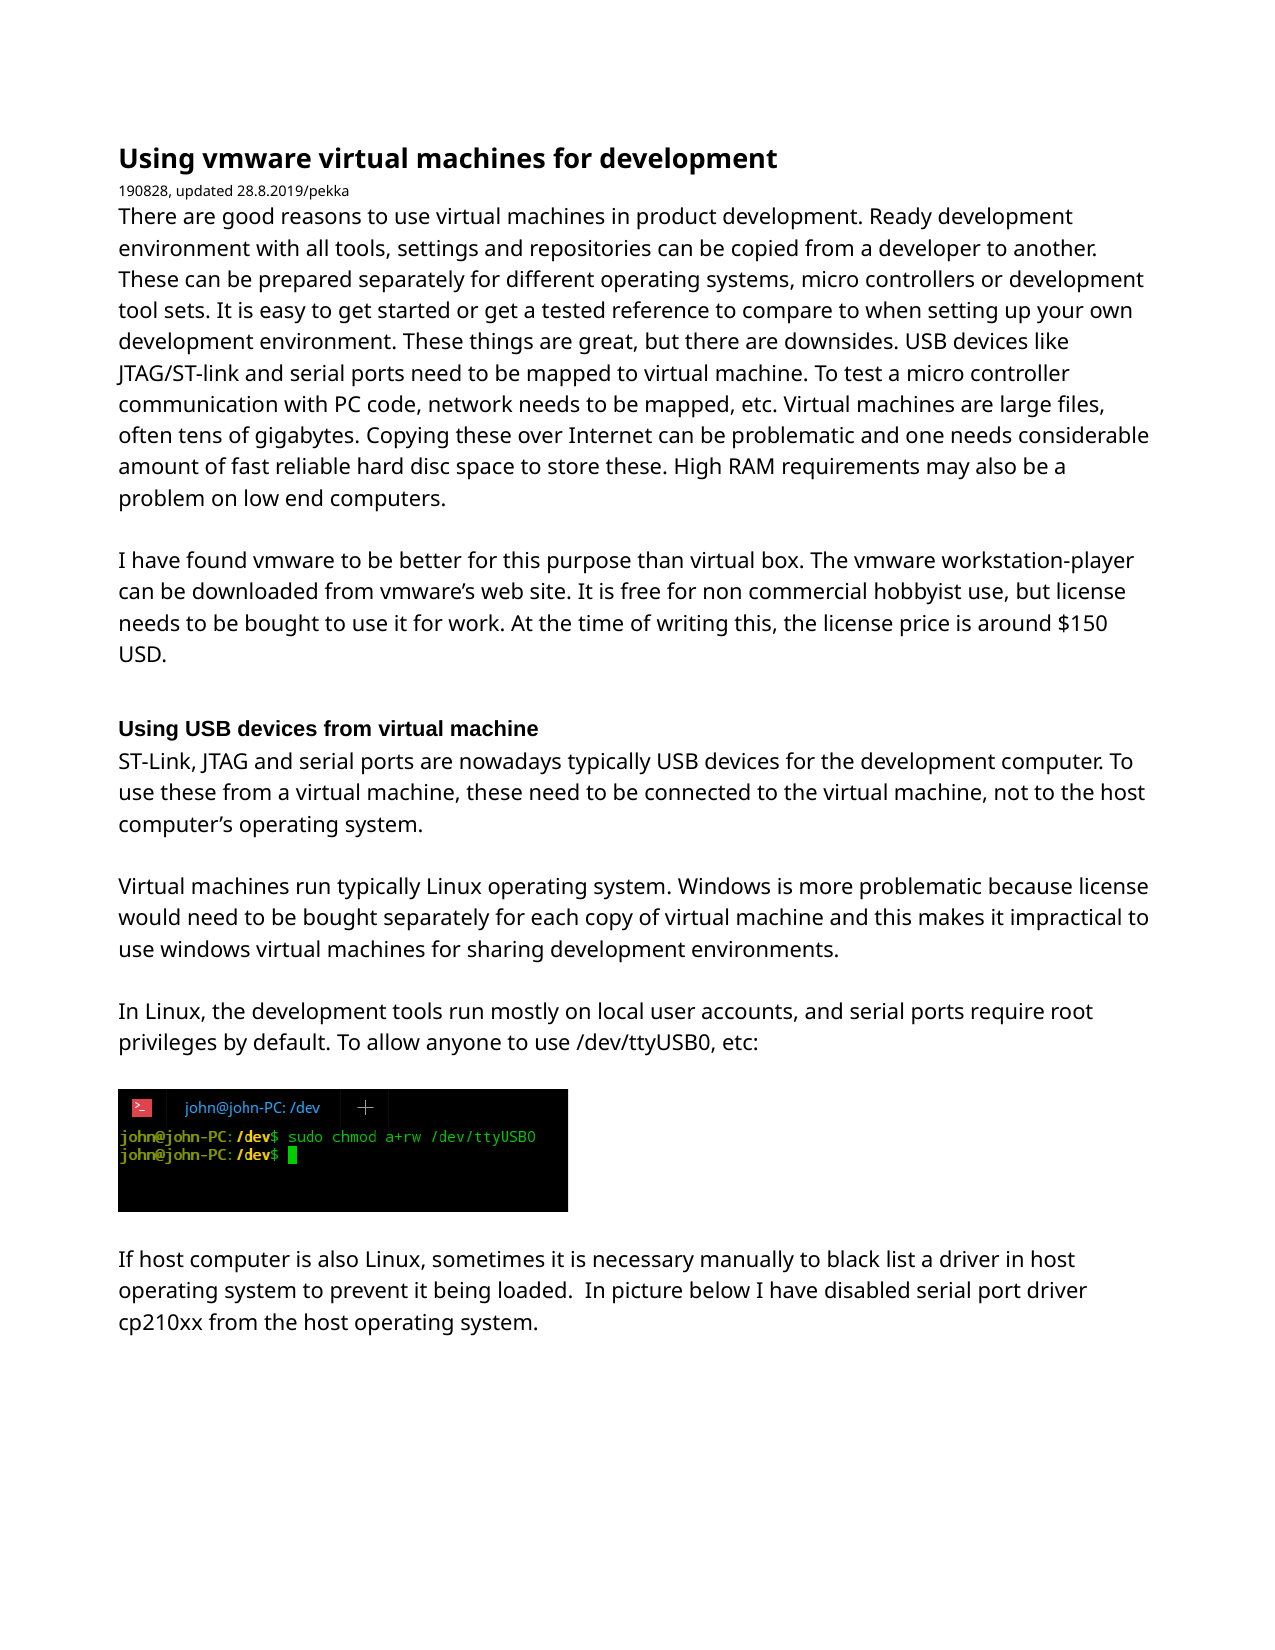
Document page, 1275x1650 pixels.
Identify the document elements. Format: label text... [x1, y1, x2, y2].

subtitle Using USB devices from virtual machine [118, 716, 1157, 742]
text 190828, updated 28.8.2019/pekka [118, 181, 1157, 200]
text There are good reasons to use virtual machines in product development. Ready development environment with all tools, settings and repositories can be copied from a developer to another. These can be prepared separately for different operating systems, micro controllers or development tool sets. It is easy to get started or get a tested reference to compare to when setting up your own development environment. These things are great, but there are downsides. USB devices like JTAG/ST-link and serial ports need to be mapped to virtual machine. To test a micro controller communication with PC code, network needs to be mapped, etc. Virtual machines are large files, often tens of gigabytes. Copying these over Internet can be problematic and one needs considerable amount of fast reliable hard disc space to store these. High RAM requirements may also be a problem on low end computers. [118, 201, 1157, 512]
text In Linux, the development tools run mostly on local user accounts, and serial ports require root privileges by default. To allow anyone to use /dev/ttyUSB0, etc: [118, 996, 1157, 1057]
text I have found vmware to be better for this purpose than virtual box. The vmware workstation-player can be downloaded from vmware’s web site. It is free for non commercial hobbyist use, but license needs to be bought to use it for work. At the time of writing this, the license price is around $150 USD. [118, 545, 1157, 669]
subtitle Using vmware virtual machines for development [118, 139, 1157, 176]
picture [118, 1089, 569, 1212]
text If host computer is also Linux, sometimes it is necessary manually to black list a driver in host operating system to prevent it being loaded. In picture below I have disabled serial port driver cp210xx from the host operating system. [118, 1244, 1157, 1336]
text ST-Link, JTAG and serial ports are nowadays typically USB devices for the development computer. To use these from a virtual machine, these need to be connected to the virtual machine, not to the host computer’s operating system. [118, 746, 1157, 838]
text Virtual machines run typically Linux operating system. Windows is more problematic because license would need to be bought separately for each copy of virtual machine and this makes it impractical to use windows virtual machines for sharing development environments. [118, 871, 1157, 963]
